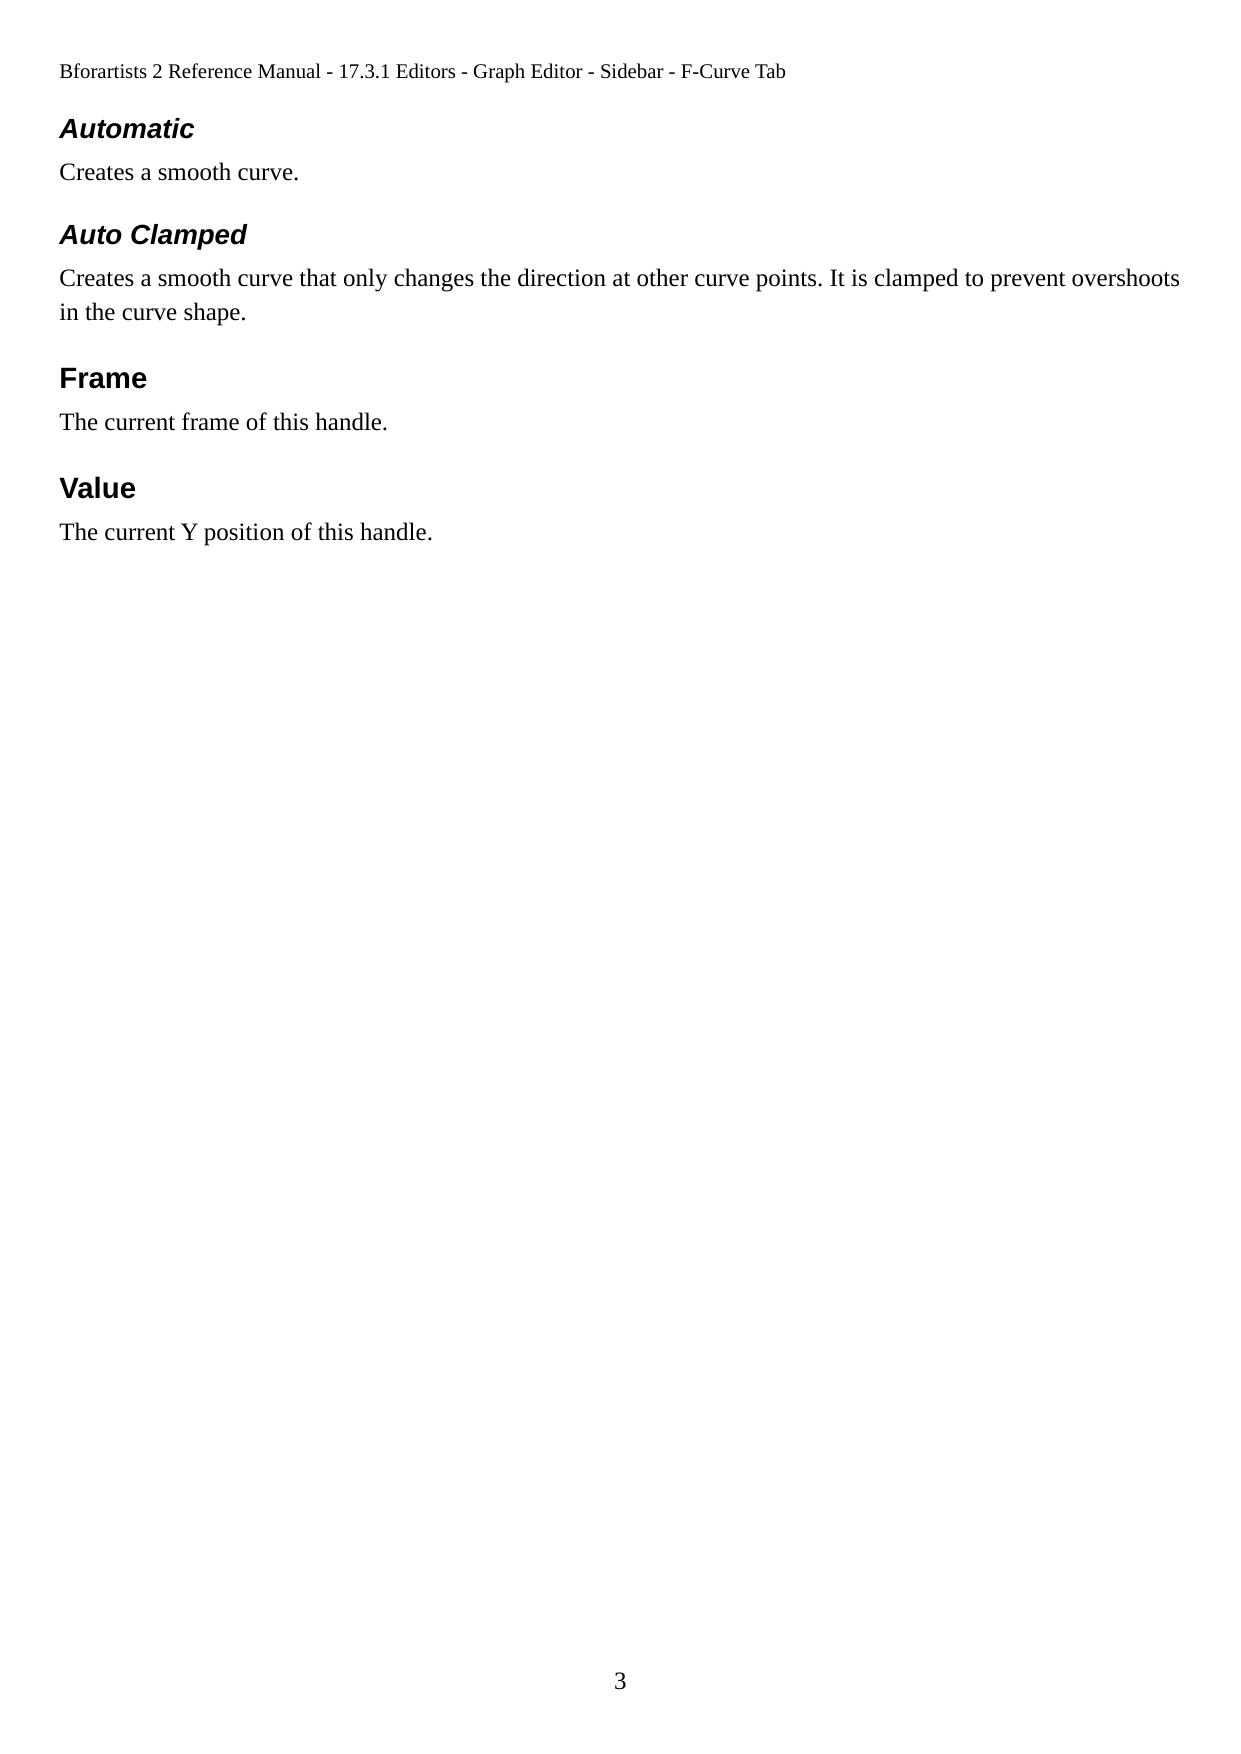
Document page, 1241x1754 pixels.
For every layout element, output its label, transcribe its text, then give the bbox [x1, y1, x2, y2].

text The current frame of this handle. [59, 407, 1181, 436]
subtitle Frame [59, 361, 1181, 395]
text The current Y position of this handle. [59, 517, 1181, 546]
subtitle Auto Clamped [59, 218, 1181, 250]
subtitle Automatic [59, 113, 1181, 144]
text Creates a smooth curve that only changes the direction at other curve points. It is clamped to prevent overshoots in the curve shape. [59, 263, 1181, 326]
text Creates a smooth curve. [59, 157, 1181, 186]
subtitle Value [59, 471, 1181, 505]
